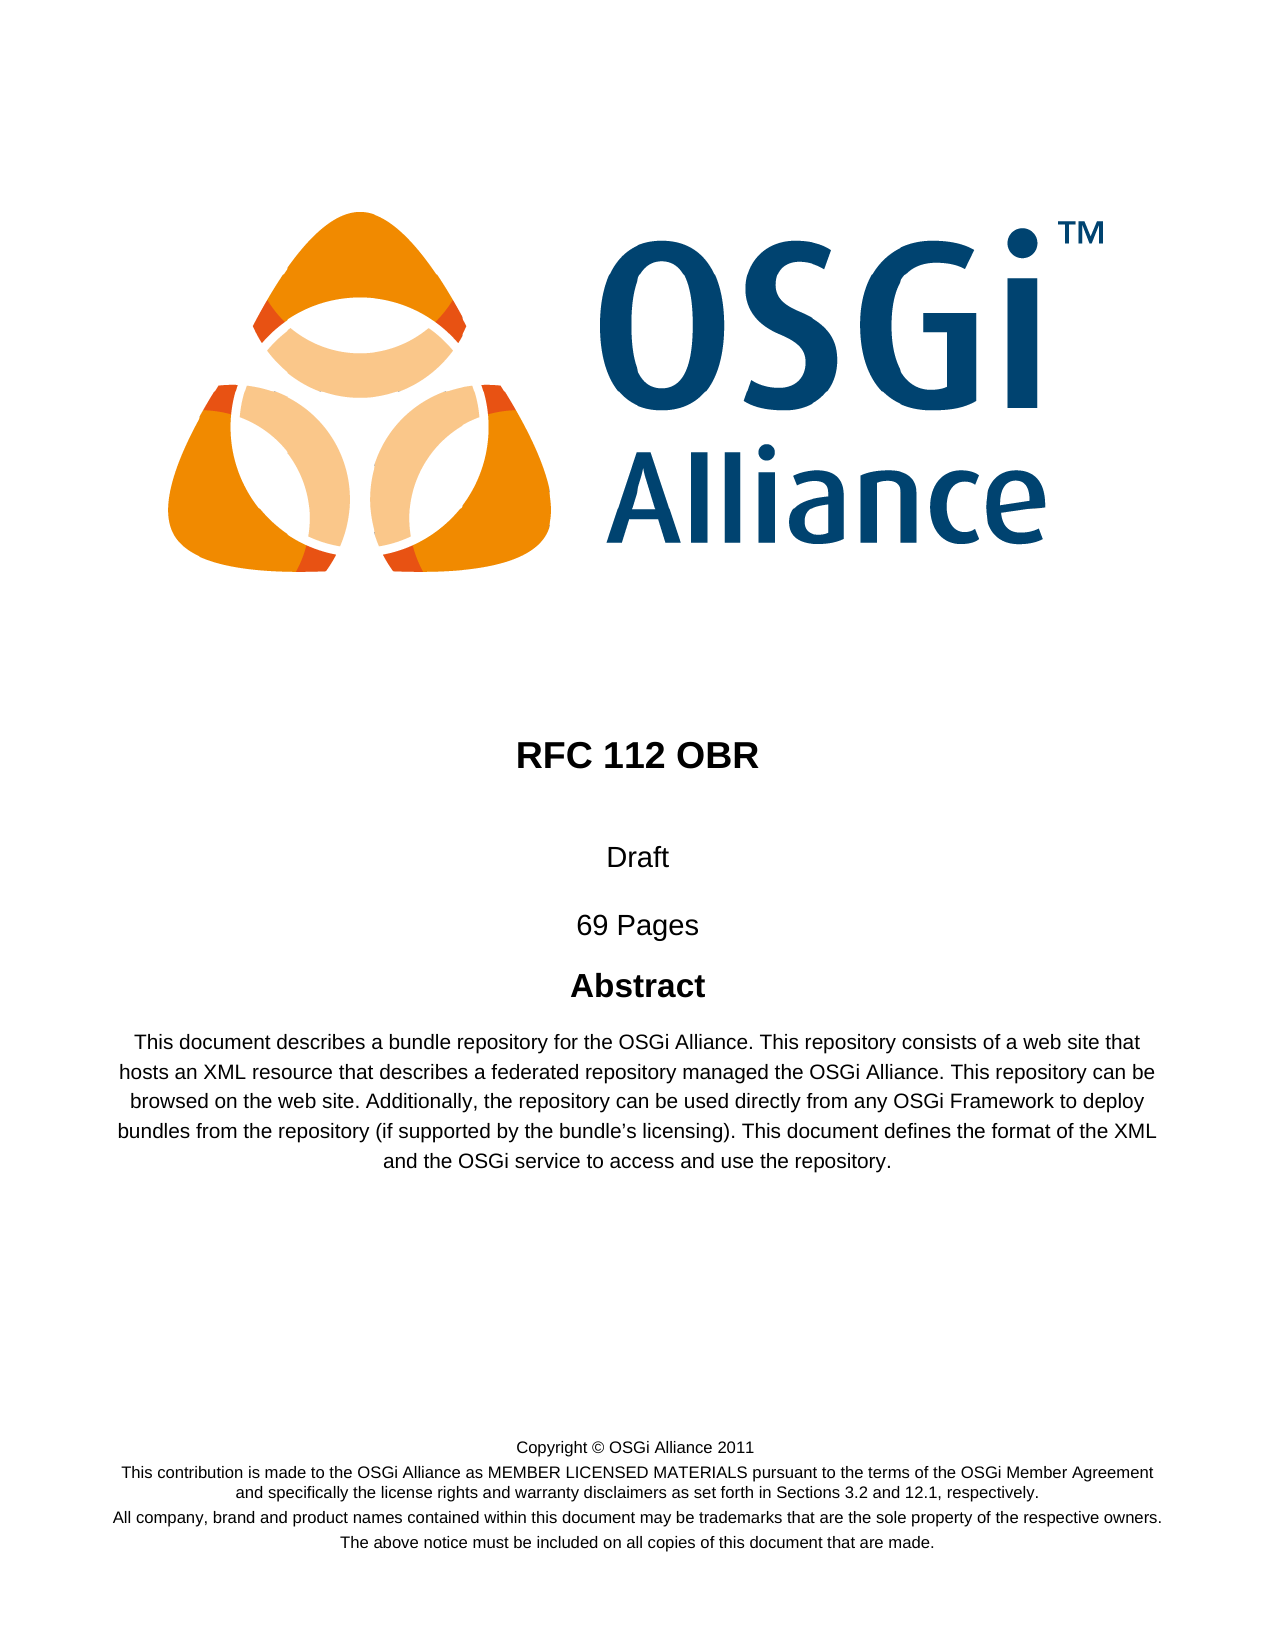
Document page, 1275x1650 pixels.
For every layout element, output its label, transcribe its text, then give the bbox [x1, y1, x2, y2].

title Draft 67 Pages [112, 841, 1162, 941]
text This document describes a bundle repository for the OSGi Alliance. This repository consists of a web site that hosts an XML resource that describes a federated repository managed the OSGi Alliance. This repository can be browsed on the web site. Additionally, the repository can be used directly from any OSGi Framework to deploy bundles from the repository (if supported by the bundle’s licensing). This document defines the format of the XML and the OSGi service to access and use the repository. [112, 1029, 1162, 1173]
text Abstract [112, 966, 1162, 1004]
title RFC 112 OBR [112, 733, 1162, 776]
picture [112, 158, 1163, 626]
